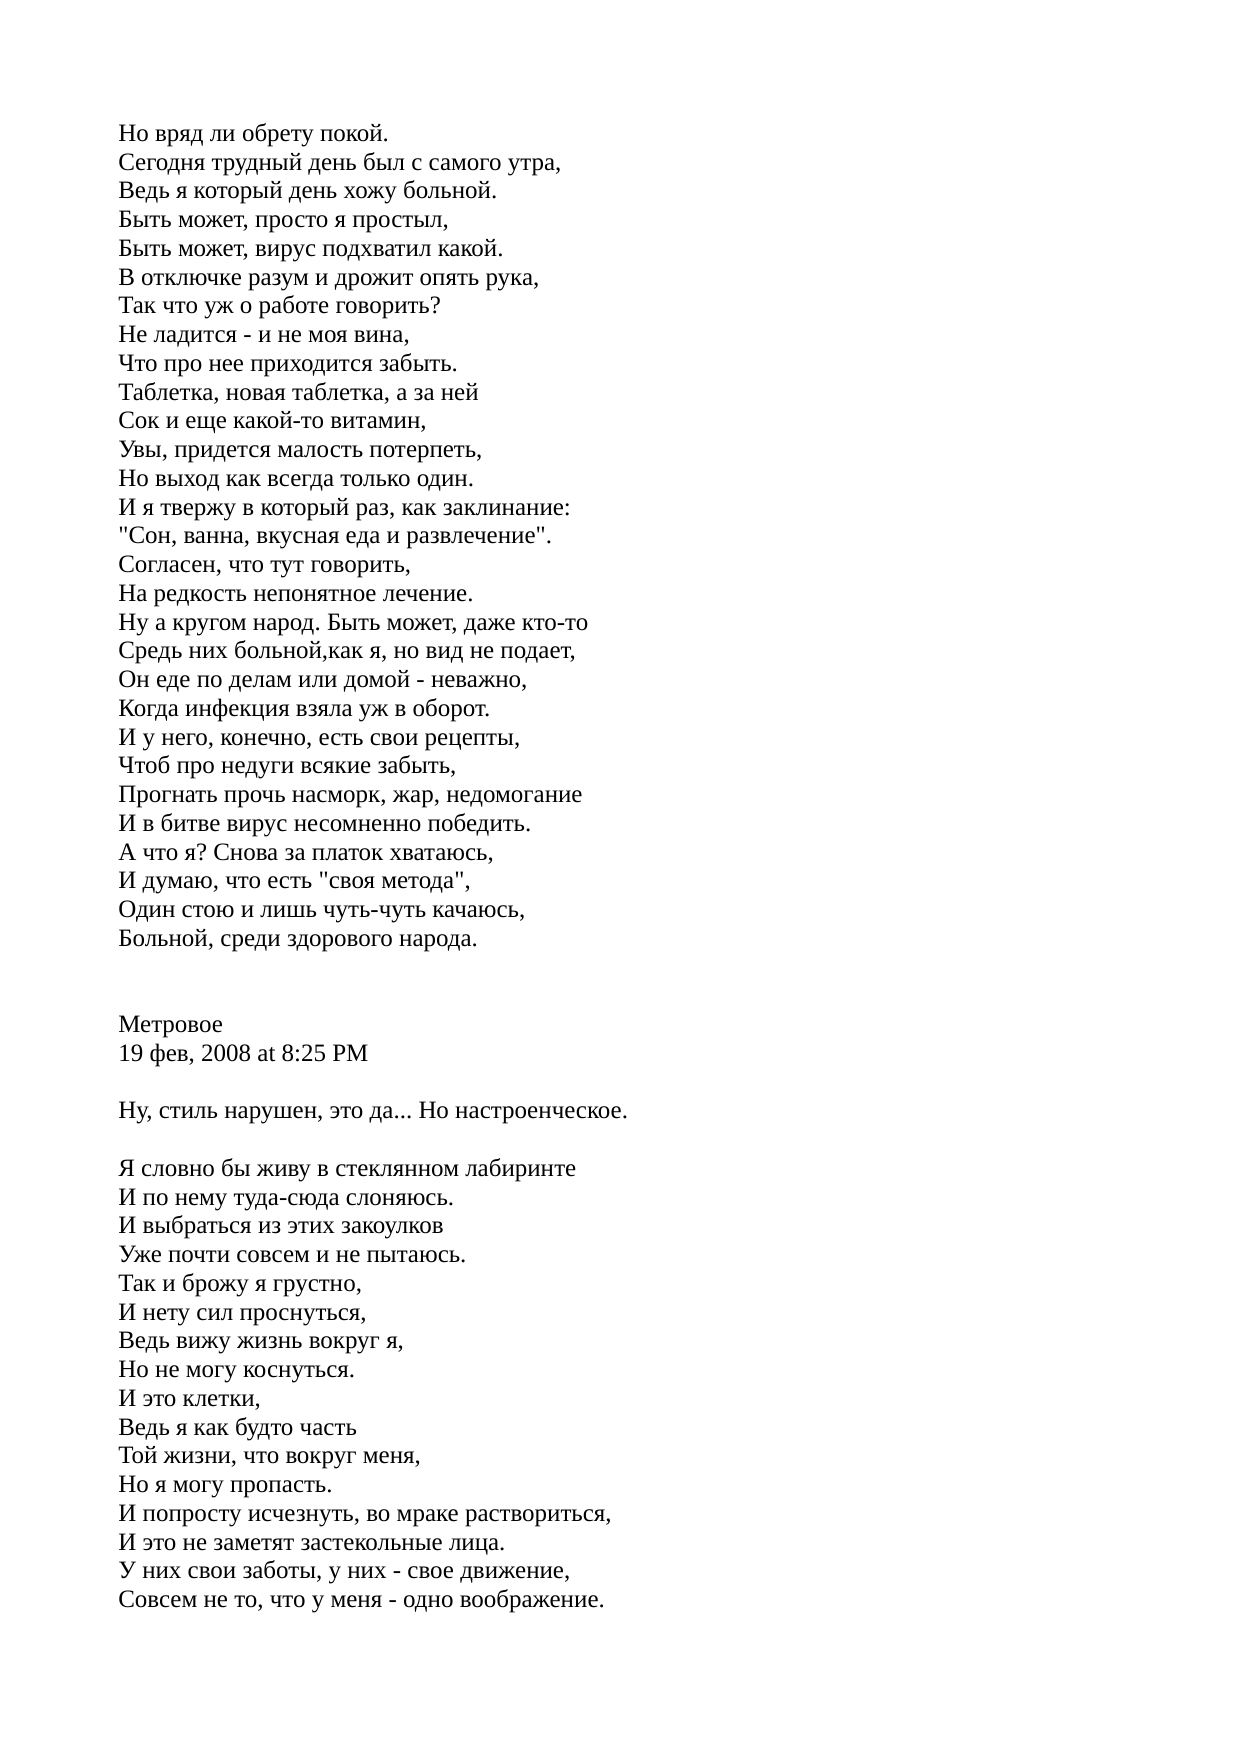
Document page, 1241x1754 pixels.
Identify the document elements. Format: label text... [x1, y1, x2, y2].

text Но вряд ли обрету покой. [118, 118, 1122, 147]
text И это не заметят застекольные лица. [118, 1527, 1122, 1556]
text Но я могу пропасть. [118, 1469, 1122, 1498]
text Совсем не то, что у меня - одно воображение. [118, 1584, 1122, 1613]
text И в битве вирус несомненно победить. [118, 808, 1122, 837]
text Той жизни, что вокруг меня, [118, 1441, 1122, 1469]
text И у него, конечно, есть свои рецепты, [118, 722, 1122, 751]
text Не ладится - и не моя вина, [118, 319, 1122, 348]
text Быть может, вирус подхватил какой. [118, 233, 1122, 262]
text 19 фев, 2008 at 8:25 PM [118, 1038, 1122, 1067]
text Таблетка, новая таблетка, а за ней [118, 377, 1122, 406]
text И нету сил проснуться, [118, 1297, 1122, 1326]
text И попросту исчезнуть, во мраке раствориться, [118, 1498, 1122, 1527]
text Так и брожу я грустно, [118, 1268, 1122, 1297]
text У них свои заботы, у них - свое движение, [118, 1556, 1122, 1584]
text Но выход как всегда только один. [118, 463, 1122, 492]
text Метровое [118, 1009, 1122, 1038]
text И думаю, что есть "своя метода", [118, 866, 1122, 894]
text Так что уж о работе говорить? [118, 291, 1122, 319]
text И по нему туда-сюда слоняюсь. [118, 1182, 1122, 1211]
text Средь них больной,как я, но вид не подает, [118, 636, 1122, 664]
text Ведь я как будто часть [118, 1412, 1122, 1441]
text Ведь вижу жизнь вокруг я, [118, 1326, 1122, 1354]
text Прогнать прочь насморк, жар, недомогание [118, 779, 1122, 808]
text А что я? Снова за платок хватаюсь, [118, 837, 1122, 866]
text Быть может, просто я простыл, [118, 204, 1122, 233]
text Когда инфекция взяла уж в оборот. [118, 693, 1122, 722]
text Сок и еще какой-то витамин, [118, 406, 1122, 434]
text И выбраться из этих закоулков [118, 1211, 1122, 1239]
text Уже почти совсем и не пытаюсь. [118, 1239, 1122, 1268]
text Ну а кругом народ. Быть может, даже кто-то [118, 607, 1122, 636]
text Я словно бы живу в стеклянном лабиринте [118, 1153, 1122, 1182]
text Но не могу коснуться. [118, 1354, 1122, 1383]
text Что про нее приходится забыть. [118, 348, 1122, 377]
text Больной, среди здорового народа. [118, 923, 1122, 952]
text Один стою и лишь чуть-чуть качаюсь, [118, 894, 1122, 923]
text "Сон, ванна, вкусная еда и развлечение". [118, 521, 1122, 549]
text Ну, стиль нарушен, это да... Но настроенческое. [118, 1096, 1122, 1124]
text Сегодня трудный день был с самого утра, [118, 147, 1122, 176]
text И это клетки, [118, 1383, 1122, 1412]
text На редкость непонятное лечение. [118, 578, 1122, 607]
text Чтоб про недуги всякие забыть, [118, 751, 1122, 779]
text Он еде по делам или домой - неважно, [118, 664, 1122, 693]
text В отключке разум и дрожит опять рука, [118, 262, 1122, 291]
text Увы, придется малость потерпеть, [118, 434, 1122, 463]
text Ведь я который день хожу больной. [118, 176, 1122, 204]
text Согласен, что тут говорить, [118, 549, 1122, 578]
text И я твержу в который раз, как заклинание: [118, 492, 1122, 521]
